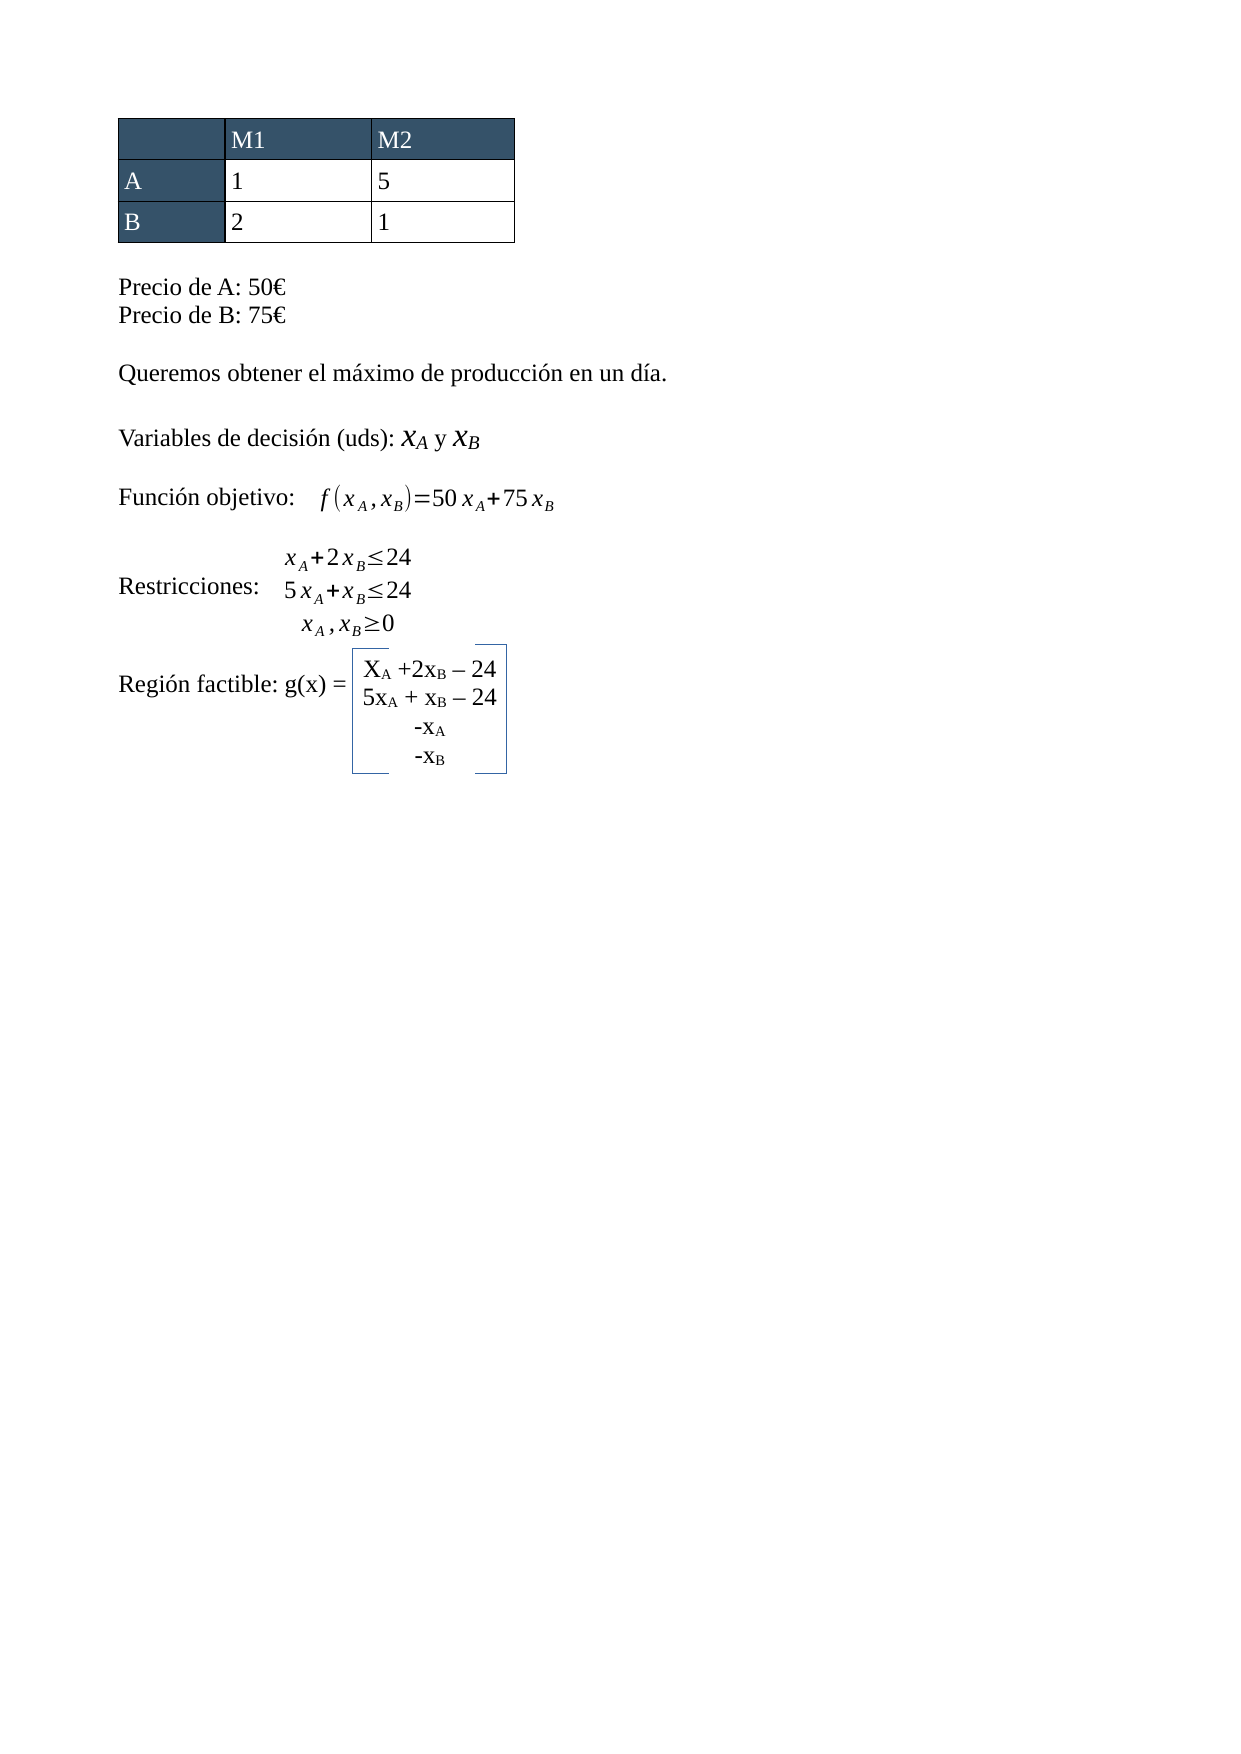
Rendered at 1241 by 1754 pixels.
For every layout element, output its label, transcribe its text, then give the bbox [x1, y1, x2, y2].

text Precio de B: 75€ [118, 300, 1122, 329]
table_header [119, 119, 224, 159]
text Restricciones: [118, 544, 1122, 640]
table_header M1 [226, 119, 371, 159]
table_cell A [119, 160, 224, 201]
text Variables de decisión (uds): xA y xB [118, 415, 1122, 454]
text Función objetivo: [118, 482, 1122, 515]
table_cell 5 [372, 160, 514, 201]
table_cell 1 [226, 160, 371, 201]
table_cell B [119, 202, 224, 242]
text Región factible: g(x) = [118, 669, 352, 698]
text Región factible: g(x) = [507, 669, 1122, 698]
table_header M2 [372, 119, 514, 159]
table_cell 1 [372, 202, 514, 242]
table_cell 2 [226, 202, 371, 242]
text Queremos obtener el máximo de producción en un día. [118, 358, 1122, 387]
text Precio de A: 50€ [118, 272, 1122, 300]
text Región factible: g(x) = [353, 669, 506, 698]
